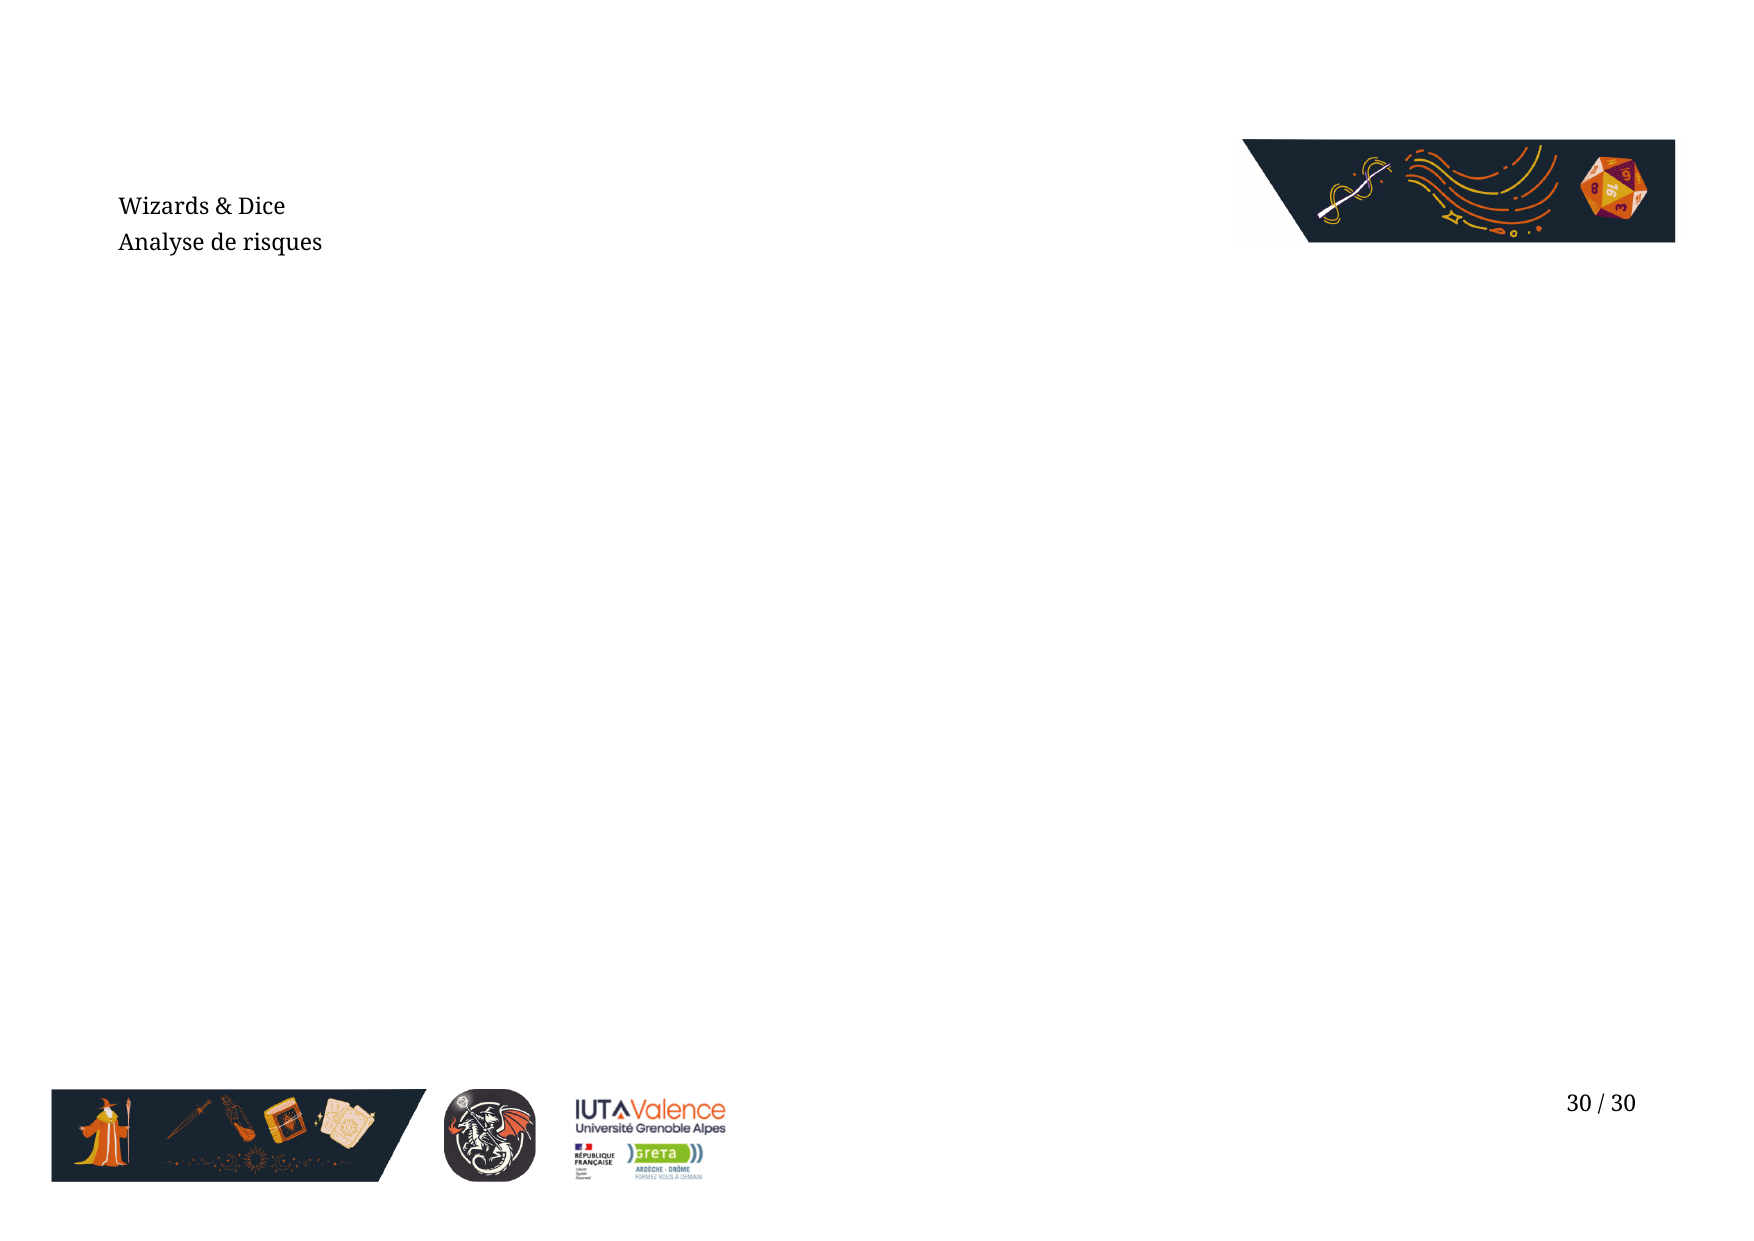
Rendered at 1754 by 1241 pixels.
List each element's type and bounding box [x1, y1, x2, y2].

picture [43, 1078, 750, 1191]
picture [1236, 136, 1683, 246]
